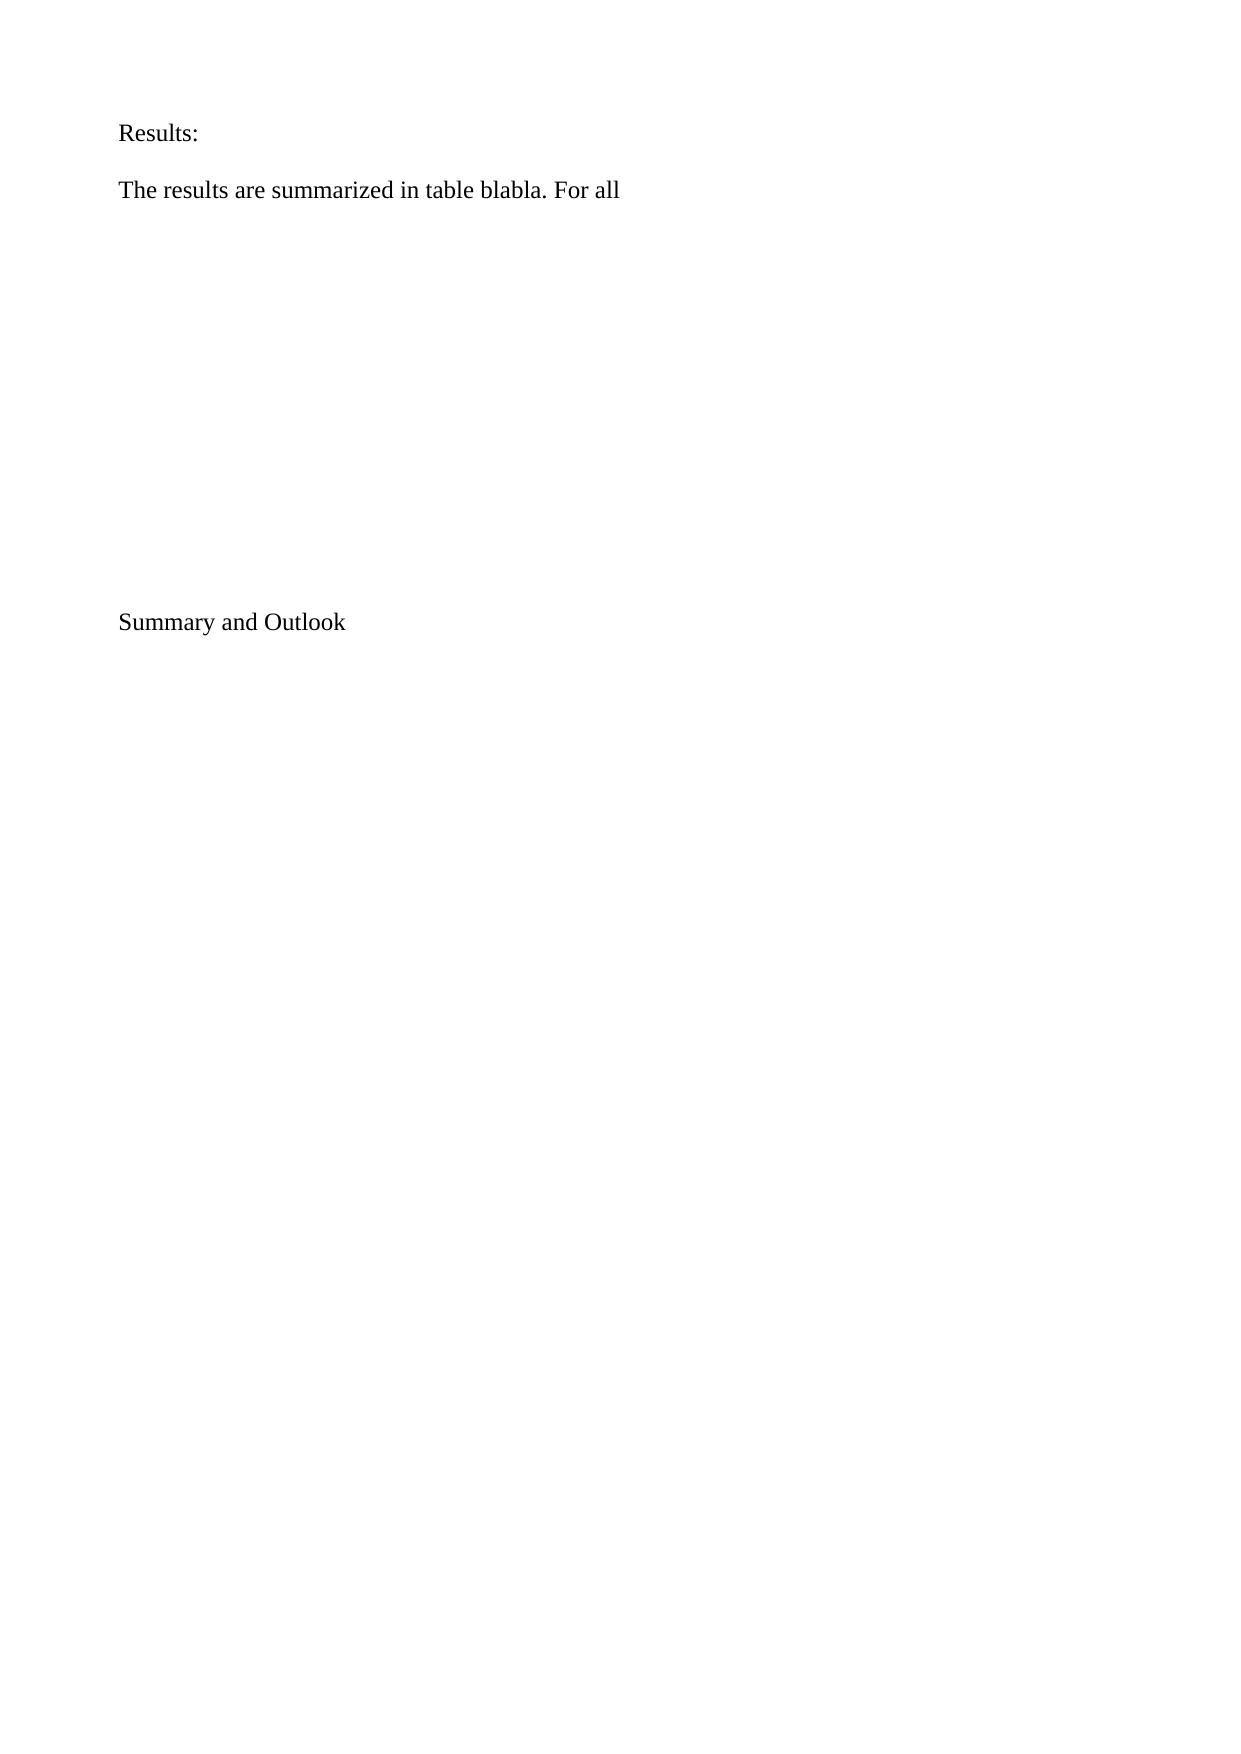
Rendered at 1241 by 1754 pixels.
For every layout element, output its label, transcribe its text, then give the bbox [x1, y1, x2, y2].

text Results: [118, 118, 1122, 147]
text Summary and Outlook [118, 607, 1122, 636]
text The results are summarized in table blabla. For all [118, 176, 1122, 204]
